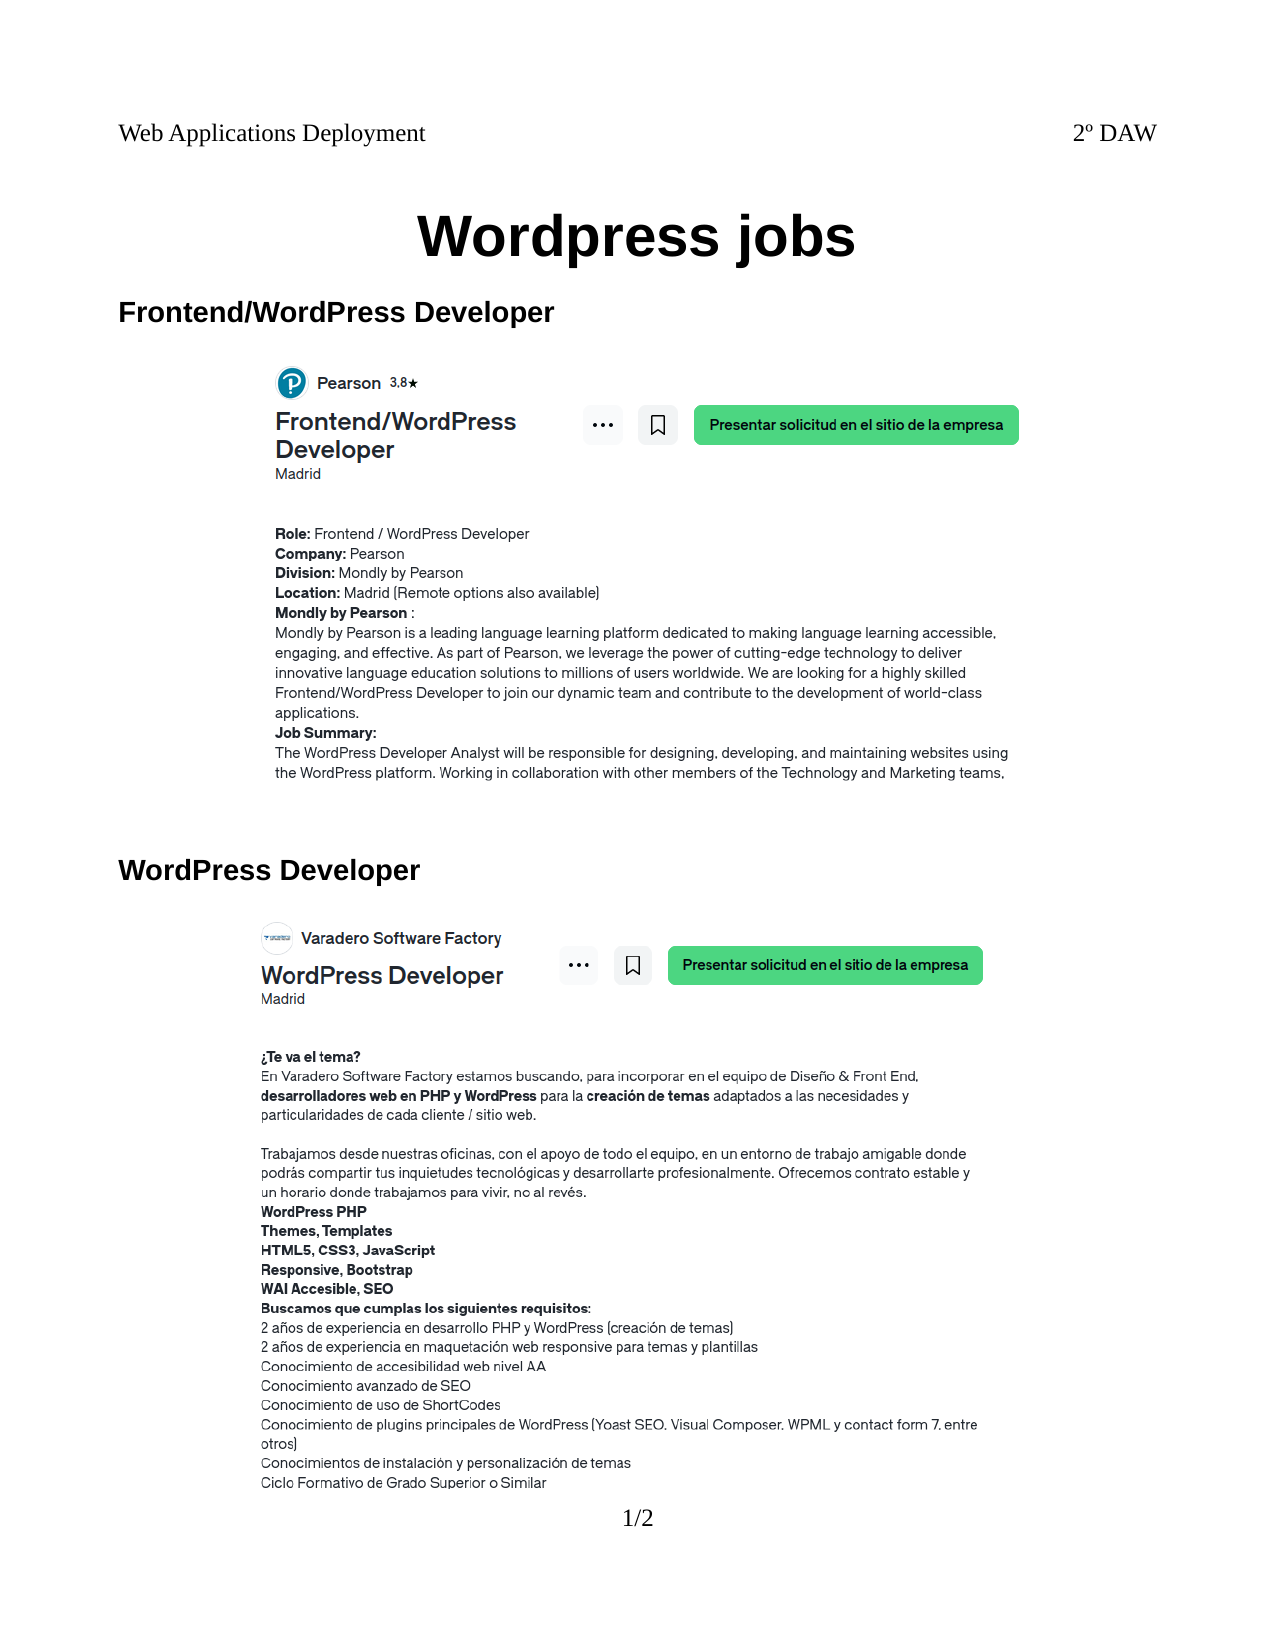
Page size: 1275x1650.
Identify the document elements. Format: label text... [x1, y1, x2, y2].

picture [233, 897, 1004, 1489]
subtitle WordPress Developer [118, 853, 1157, 886]
picture [245, 341, 1030, 781]
title Wordpress jobs [118, 201, 1157, 268]
subtitle Frontend/WordPress Developer [118, 296, 1157, 329]
